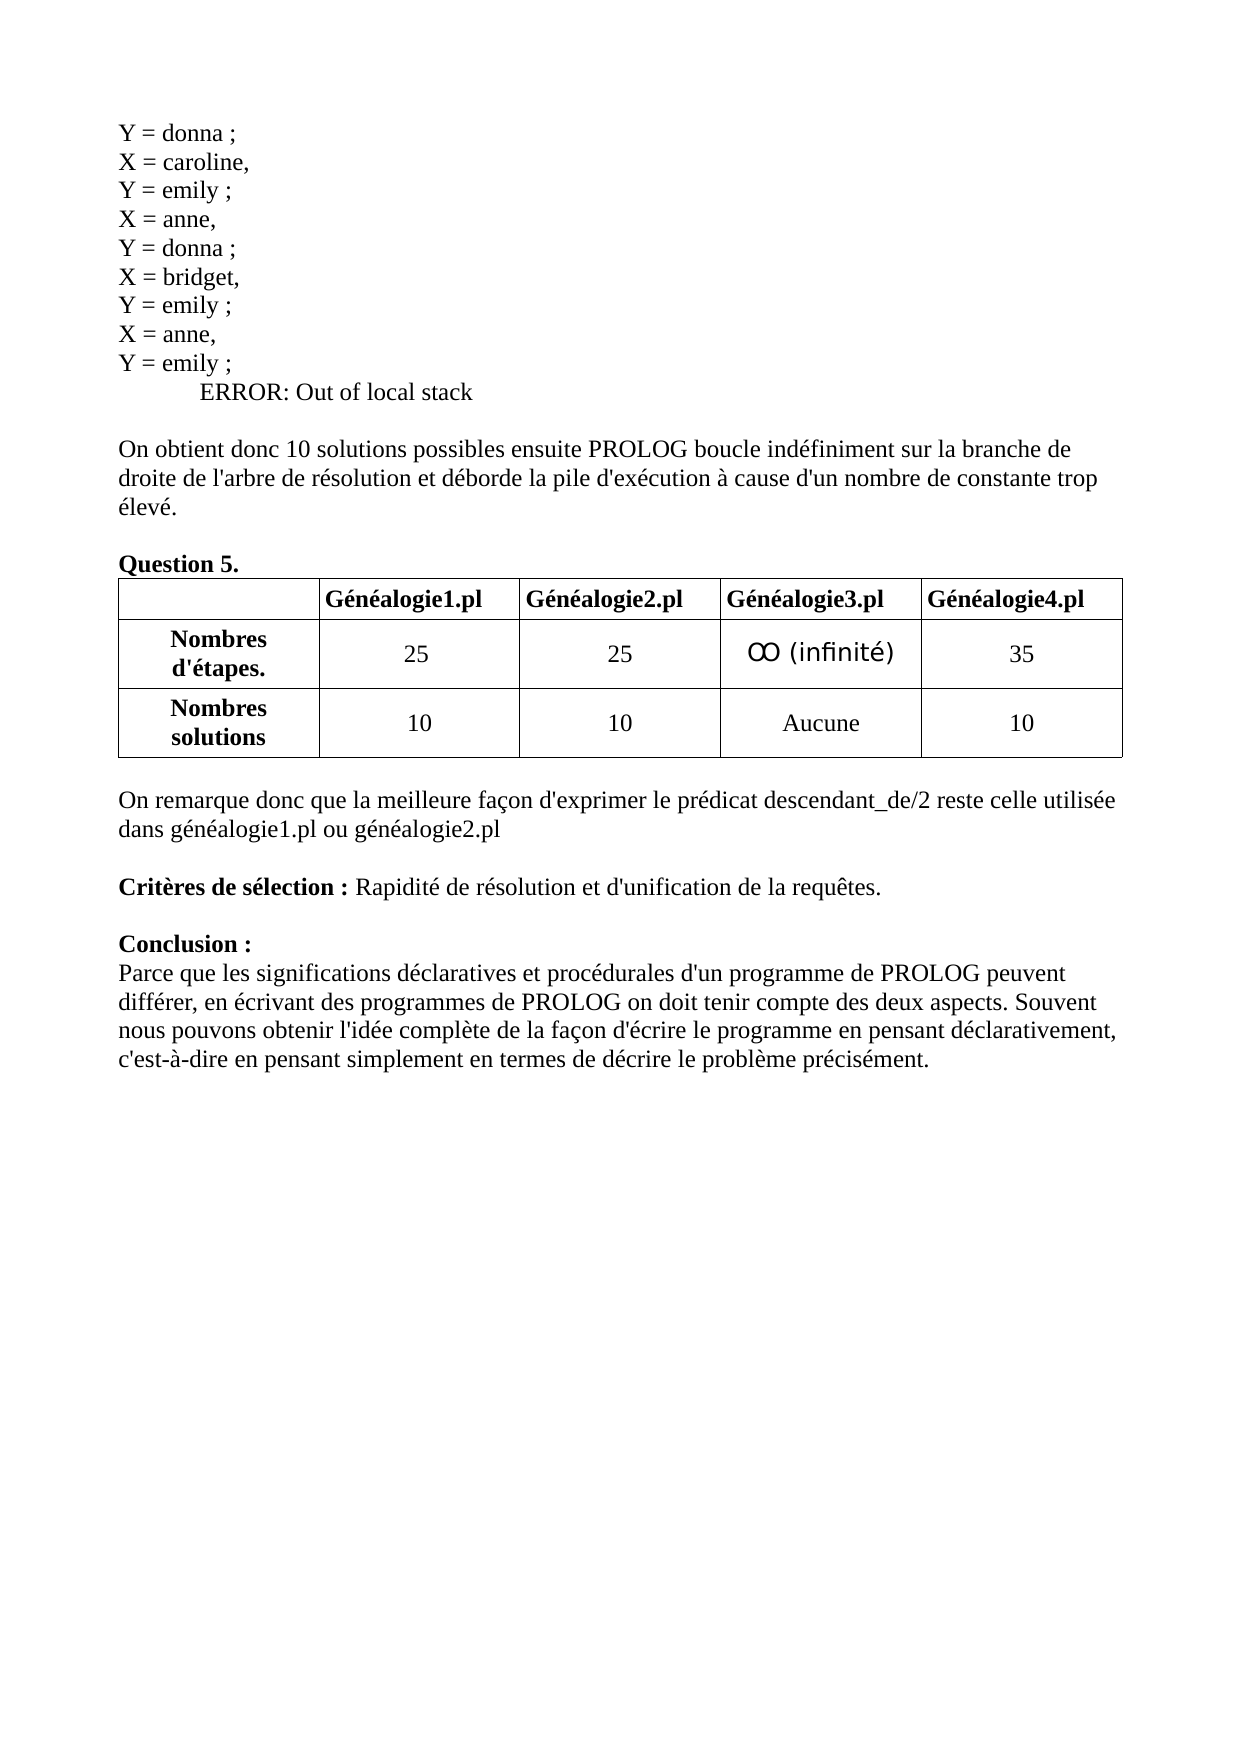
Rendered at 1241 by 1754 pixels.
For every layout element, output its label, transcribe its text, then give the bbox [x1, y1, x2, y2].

text X = bridget, [118, 262, 1122, 291]
text X = anne, [118, 319, 1122, 348]
table_header [119, 579, 319, 618]
text Y = donna ; [118, 233, 1122, 262]
table_cell Aucune [721, 689, 921, 757]
table_cell 10 [320, 689, 519, 757]
table_cell 10 [520, 689, 720, 757]
table_cell 25 [320, 620, 519, 687]
text X = anne, [118, 204, 1122, 233]
text X = caroline, [118, 147, 1122, 176]
table_header Généalogie4.pl [922, 579, 1122, 618]
text Y = donna ; [118, 118, 1122, 147]
table_header Généalogie2.pl [520, 579, 720, 618]
table_cell Ꝏ (infinité) [721, 620, 921, 687]
text Y = emily ; [118, 291, 1122, 319]
table_cell Nombres d'étapes. [119, 620, 319, 687]
text ERROR: Out of local stack [118, 377, 1122, 406]
text On obtient donc 10 solutions possibles ensuite PROLOG boucle indéfiniment sur la branche de droite de l'arbre de résolution et déborde la pile d'exécution à cause d'un nombre de constante trop élevé. [118, 434, 1122, 521]
table_header Généalogie3.pl [721, 579, 921, 618]
table_header Généalogie1.pl [320, 579, 519, 618]
table_cell 10 [922, 689, 1122, 757]
text On remarque donc que la meilleure façon d'exprimer le prédicat descendant_de/2 reste celle utilisée dans généalogie1.pl ou généalogie2.pl Critères de sélection : Rapidité de résolution et d'unification de la requêtes. Conclusion : Parce que les significations déclaratives et procédurales d'un programme de PROLOG peuvent différer, en écrivant des programmes de PROLOG on doit tenir compte des deux aspects. Souvent nous pouvons obtenir l'idée complète de la façon d'écrire le programme en pensant déclarativement, c'est-à-dire en pensant simplement en termes de décrire le problème précisément. [118, 785, 1122, 1073]
text Question 5. [118, 521, 1122, 578]
text Y = emily ; [118, 176, 1122, 204]
text Y = emily ; [118, 348, 1122, 377]
table_cell 25 [520, 620, 720, 687]
table_cell Nombres solutions [119, 689, 319, 757]
table_cell 35 [922, 620, 1122, 687]
